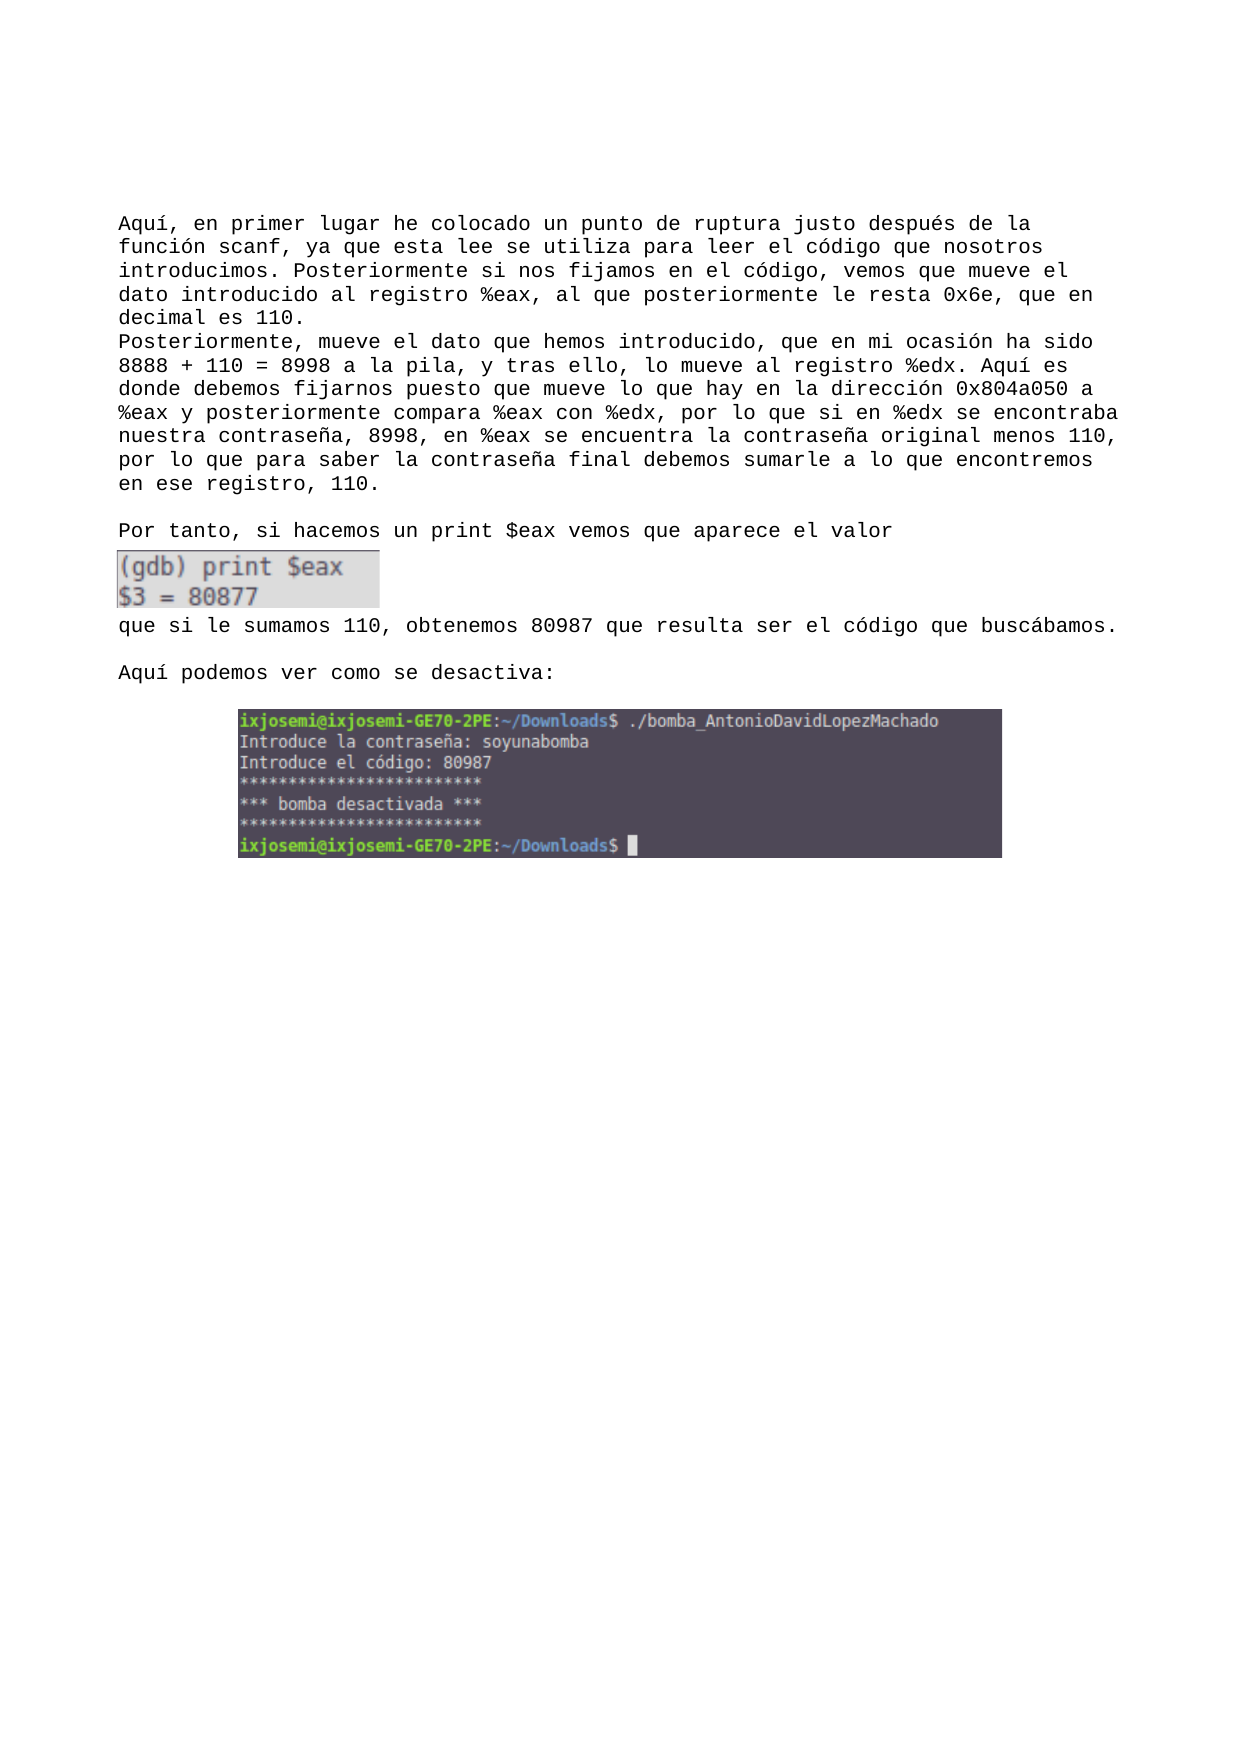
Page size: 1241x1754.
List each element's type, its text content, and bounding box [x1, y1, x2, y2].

text que si le sumamos 110, obtenemos 80987 que resulta ser el código que buscábamos. [118, 615, 1122, 638]
text Aquí, en primer lugar he colocado un punto de ruptura justo después de la función scanf, ya que esta lee se utiliza para leer el código que nosotros introducimos. Posteriormente si nos fijamos en el código, vemos que mueve el dato introducido al registro %eax, al que posteriormente le resta 0x6e, que en decimal es 110. [118, 213, 1122, 331]
text Posteriormente, mueve el dato que hemos introducido, que en mi ocasión ha sido 8888 + 110 = 8998 a la pila, y tras ello, lo mueve al registro %edx. Aquí es donde debemos fijarnos puesto que mueve lo que hay en la dirección 0x804a050 a %eax y posteriormente compara %eax con %edx, por lo que si en %edx se encontraba nuestra contraseña, 8998, en %eax se encuentra la contraseña original menos 110, por lo que para saber la contraseña final debemos sumarle a lo que encontremos en ese registro, 110. [118, 331, 1122, 496]
text Aquí podemos ver como se desactiva: [118, 662, 1122, 686]
text Por tanto, si hacemos un print $eax vemos que aparece el valor [118, 520, 1122, 544]
